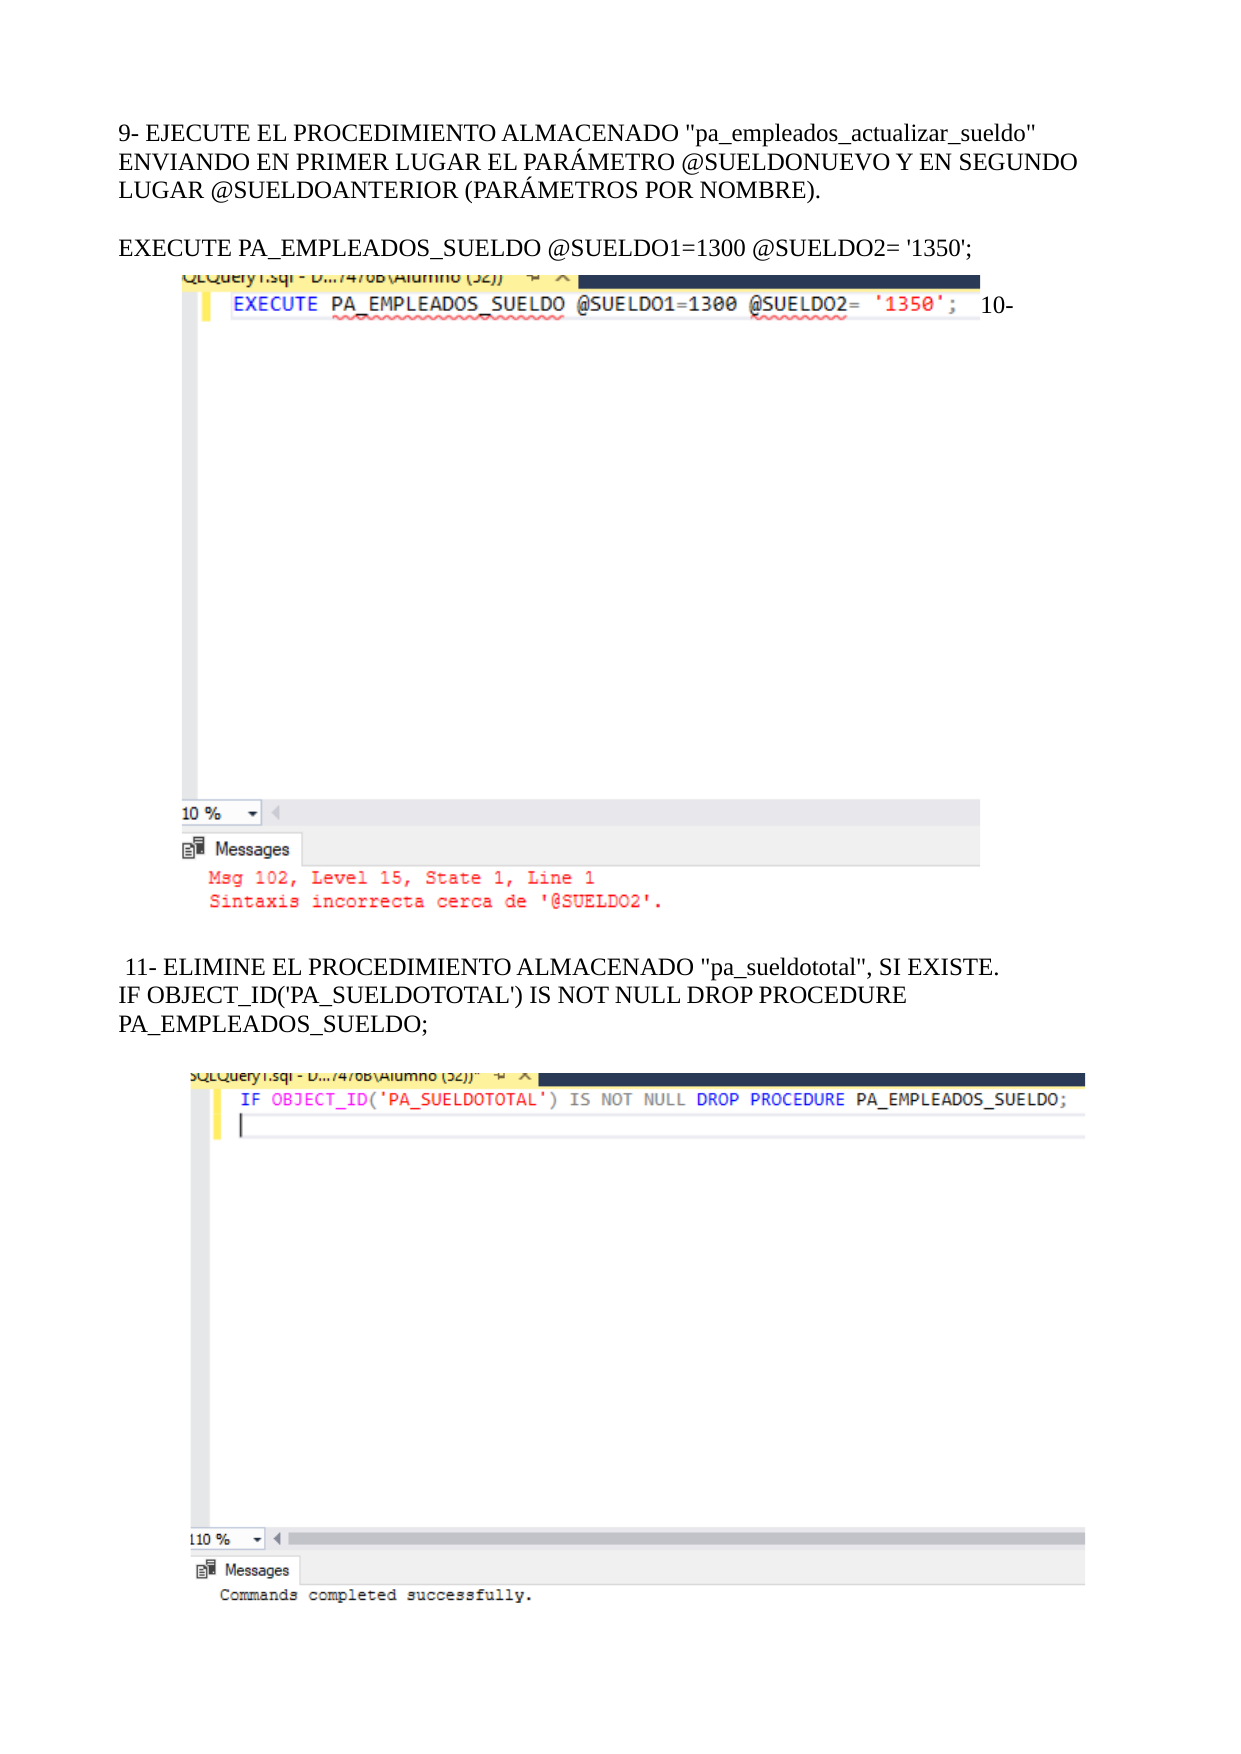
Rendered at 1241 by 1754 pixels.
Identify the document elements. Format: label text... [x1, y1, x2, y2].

picture [190, 1073, 1085, 1607]
text 10- [981, 291, 1122, 319]
text 11- ELIMINE EL PROCEDIMIENTO ALMACENADO "pa_sueldototal", SI EXISTE. [118, 952, 1122, 981]
text EXECUTE PA_EMPLEADOS_SUELDO @SUELDO1=1300 @SUELDO2= '1350'; [118, 233, 1122, 262]
picture [181, 275, 981, 920]
text 9- EJECUTE EL PROCEDIMIENTO ALMACENADO "pa_empleados_actualizar_sueldo" ENVIANDO EN PRIMER LUGAR EL PARÁMETRO @SUELDONUEVO Y EN SEGUNDO LUGAR @SUELDOANTERIOR (PARÁMETROS POR NOMBRE). [118, 118, 1122, 204]
text [118, 291, 181, 319]
text IF OBJECT_ID('PA_SUELDOTOTAL') IS NOT NULL DROP PROCEDURE PA_EMPLEADOS_SUELDO; [118, 981, 1122, 1038]
